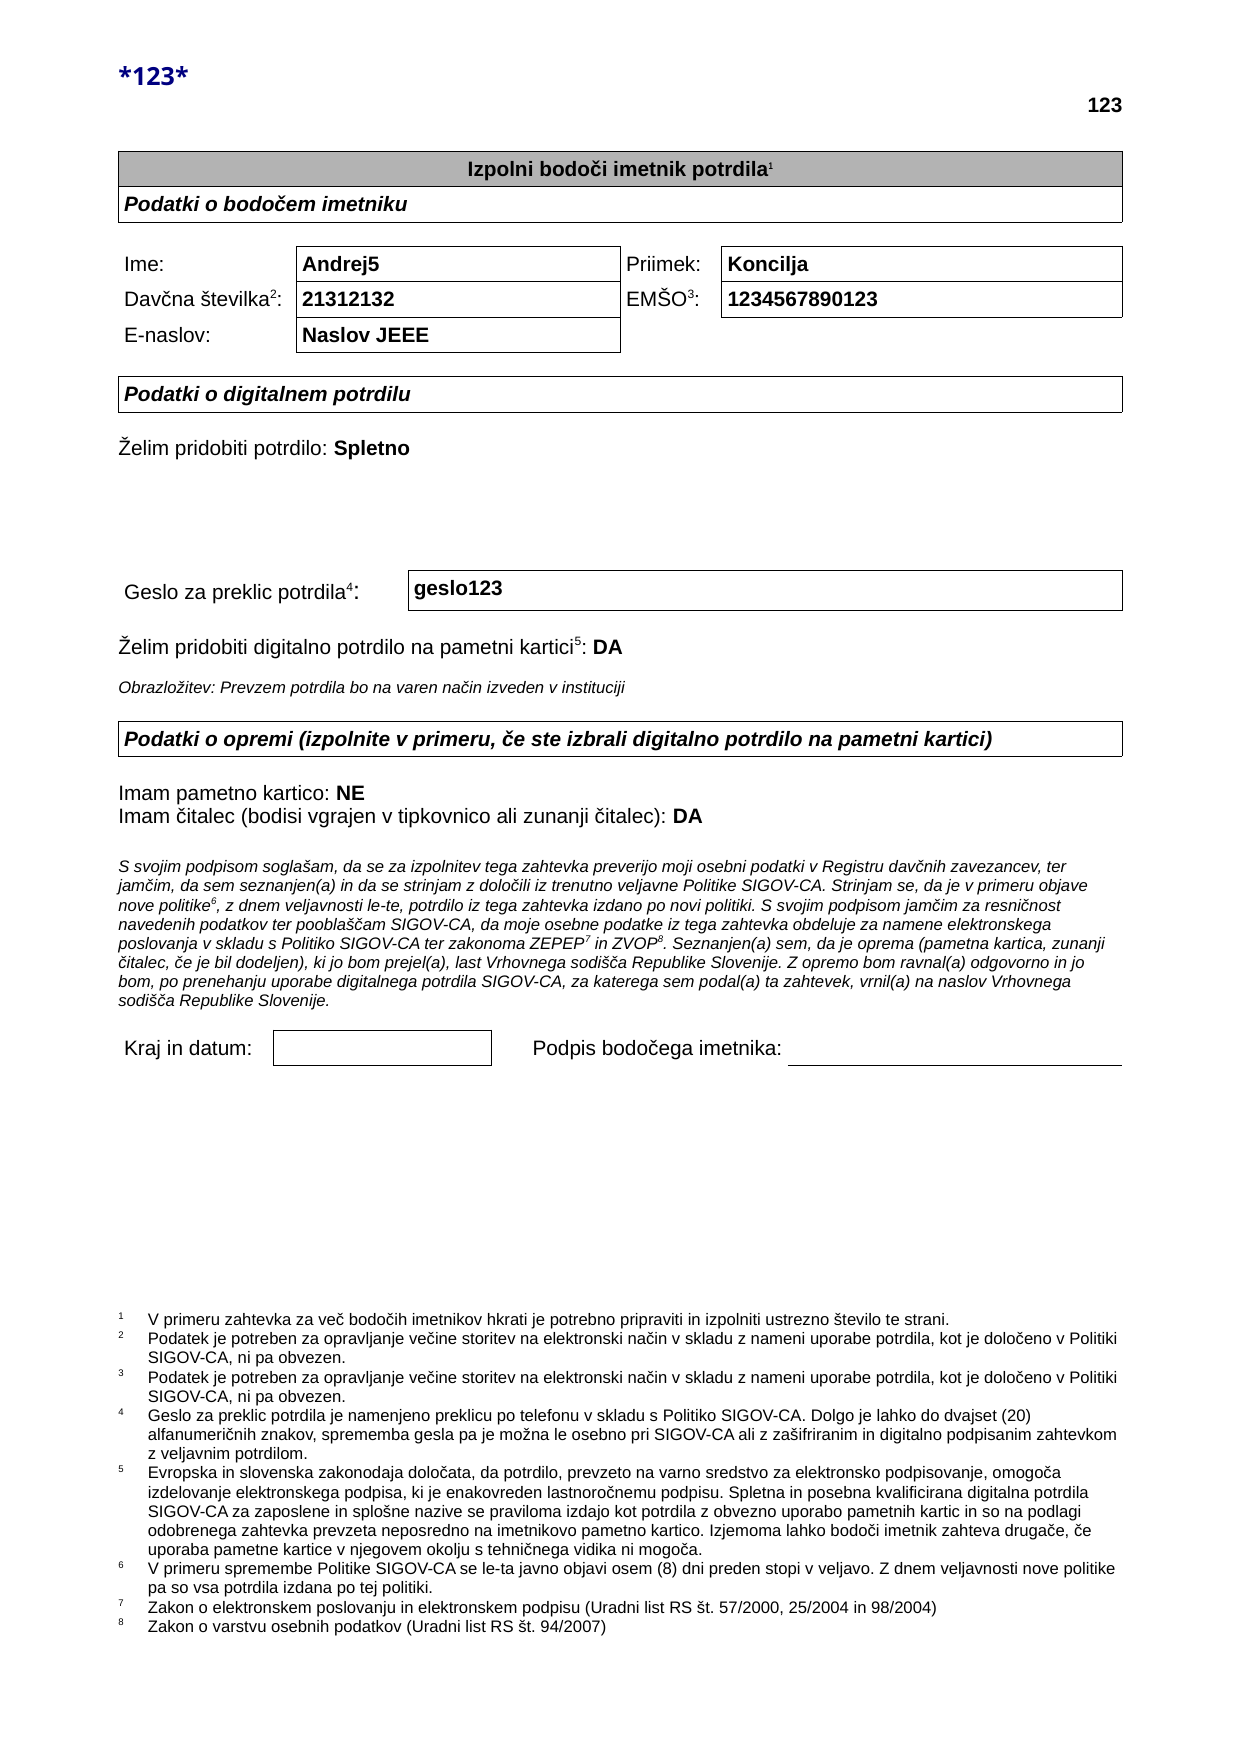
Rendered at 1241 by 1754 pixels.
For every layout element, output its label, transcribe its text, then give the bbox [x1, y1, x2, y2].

table_header Izpolni bodoči imetnik potrdila [119, 152, 1122, 186]
table_header Podpis bodočega imetnika: [492, 1030, 788, 1065]
text Zakon o elektronskem poslovanju in elektronskem podpisu (Uradni list RS št. 57/2000, 25/2004 in 98/2004) [118, 1597, 1122, 1617]
table_cell Naslov JEEE [297, 318, 620, 352]
table_cell 1234567890123 [722, 282, 1122, 317]
table_header Kraj in datum: [118, 1030, 273, 1065]
table_cell [721, 318, 1122, 352]
table_header Geslo za preklic potrdila: [118, 570, 408, 610]
text Evropska in slovenska zakonodaja določata, da potrdilo, prevzeto na varno sredstvo za elektronsko podpisovanje, omogoča izdelovanje elektronskega podpisa, ki je enakovreden lastnoročnemu podpisu. Spletna in posebna kvalificirana digitalna potrdila SIGOV-CA za zaposlene in splošne nazive se praviloma izdajo kot potrdila z obvezno uporabo pametnih kartic in so na podlagi odobrenega zahtevka prevzeta neposredno na imetnikovo pametno kartico. Izjemoma lahko bodoči imetnik zahteva drugače, če uporaba pametne kartice v njegovem okolju s tehničnega vidika ni mogoča. [118, 1463, 1122, 1559]
text *123* [118, 59, 1104, 93]
table_header Priimek: [621, 246, 721, 281]
text 123 [118, 93, 1122, 117]
table_header geslo123 [409, 571, 1122, 610]
table_header Podatki o opremi (izpolnite v primeru, če ste izbrali digitalno potrdilo na pametni kartici) [119, 722, 1122, 756]
table_header Andrej5 [297, 247, 620, 281]
text Imam čitalec (bodisi vgrajen v tipkovnico ali zunanji čitalec): DA [118, 804, 1122, 828]
text Imam pametno kartico: NE [118, 780, 1122, 804]
text S svojim podpisom soglašam, da se za izpolnitev tega zahtevka preverijo moji osebni podatki v Registru davčnih zavezancev, ter jamčim, da sem seznanjen(a) in da se strinjam z določili iz trenutno veljavne Politike SIGOV-CA. Strinjam se, da je v primeru objave nove politike, z dnem veljavnosti le-te, potrdilo iz tega zahtevka izdano po novi politiki. S svojim podpisom jamčim za resničnost navedenih podatkov ter pooblaščam SIGOV-CA, da moje osebne podatke iz tega zahtevka obdeluje za namene elektronskega poslovanja v skladu s Politiko SIGOV-CA ter zakonoma ZEPEP in ZVOP. Seznanjen(a) sem, da je oprema (pametna kartica, zunanji čitalec, če je bil dodeljen), ki jo bom prejel(a), last Vrhovnega sodišča Republike Slovenije. Z opremo bom ravnal(a) odgovorno in jo bom, po prenehanju uporabe digitalnega potrdila SIGOV-CA, za katerega sem podal(a) ta zahtevek, vrnil(a) na naslov Vrhovnega sodišča Republike Slovenije. [118, 857, 1122, 1010]
table_cell [621, 317, 721, 352]
text Želim pridobiti digitalno potrdilo na pametni kartici: DA [118, 634, 1122, 658]
table_header Koncilja [722, 247, 1122, 281]
text Obrazložitev: Prevzem potrdila bo na varen način izveden v instituciji [118, 678, 1122, 697]
table_header Ime: [118, 246, 296, 281]
text V primeru spremembe Politike SIGOV-CA se le-ta javno objavi osem (8) dni preden stopi v veljavo. Z dnem veljavnosti nove politike pa so vsa potrdila izdana po tej politiki. [118, 1559, 1122, 1597]
table_cell Podatki o bodočem imetniku [119, 187, 1122, 222]
table_cell 21312132 [297, 282, 620, 317]
text Želim pridobiti potrdilo: Spletno [118, 436, 1122, 460]
table_cell Davčna številka: [118, 281, 296, 317]
table_header [274, 1031, 491, 1065]
table_header [788, 1030, 1122, 1065]
table_header Podatki o digitalnem potrdilu [119, 377, 1122, 412]
table_cell EMŠO: [621, 281, 721, 317]
text Zakon o varstvu osebnih podatkov (Uradni list RS št. 94/2007) [118, 1617, 1122, 1636]
table_cell E-naslov: [118, 317, 296, 352]
